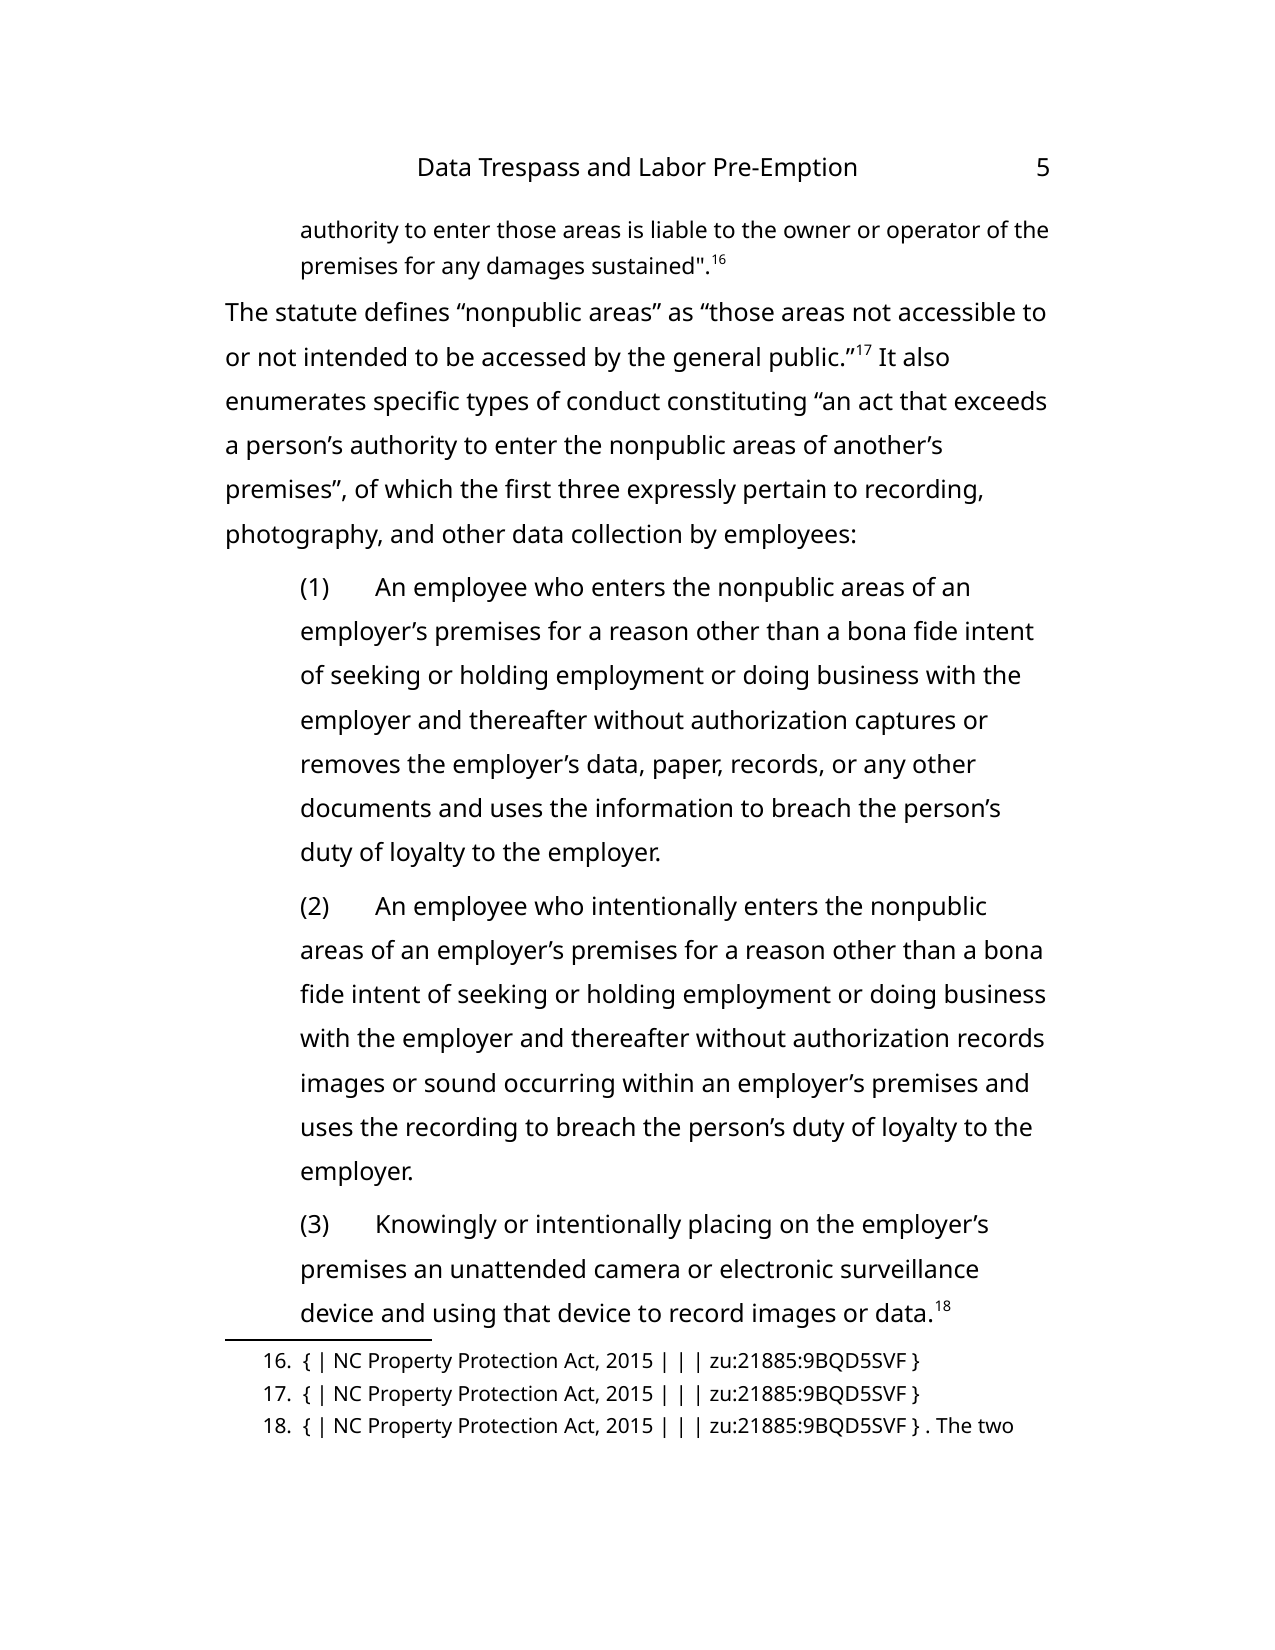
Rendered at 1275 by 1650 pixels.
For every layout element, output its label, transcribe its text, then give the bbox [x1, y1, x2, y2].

list Knowingly or intentionally placing on the employer’s premises an unattended camera or electronic surveillance device and using that device to record images or data. [300, 1207, 1050, 1330]
text authority to enter those areas is liable to the owner or operator of the premises for any damages sustained". [300, 214, 1050, 281]
text { | NC Property Protection Act, 2015 | | | zu:21885:9BQD5SVF } [225, 1379, 1050, 1407]
text The statute defines “nonpublic areas” as “those areas not accessible to or not intended to be accessed by the general public.” It also enumerates specific types of conduct constituting “an act that exceeds a person’s authority to enter the nonpublic areas of another’s premises”, of which the first three expressly pertain to recording, photography, and other data collection by employees: [225, 295, 1050, 550]
text { | NC Property Protection Act, 2015 | | | zu:21885:9BQD5SVF } [225, 1346, 1050, 1375]
list { | NC Property Protection Act, 2015 | | | zu:21885:9BQD5SVF } . The two [225, 1412, 1050, 1440]
list An employee who intentionally enters the nonpublic areas of an employer’s premises for a reason other than a bona fide intent of seeking or holding employment or doing business with the employer and thereafter without authorization records images or sound occurring within an employer’s premises and uses the recording to breach the person’s duty of loyalty to the employer. [300, 888, 1050, 1188]
list An employee who enters the nonpublic areas of an employer’s premises for a reason other than a bona fide intent of seeking or holding employment or doing business with the employer and thereafter without authorization captures or removes the employer’s data, paper, records, or any other documents and uses the information to breach the person’s duty of loyalty to the employer. [300, 569, 1050, 869]
